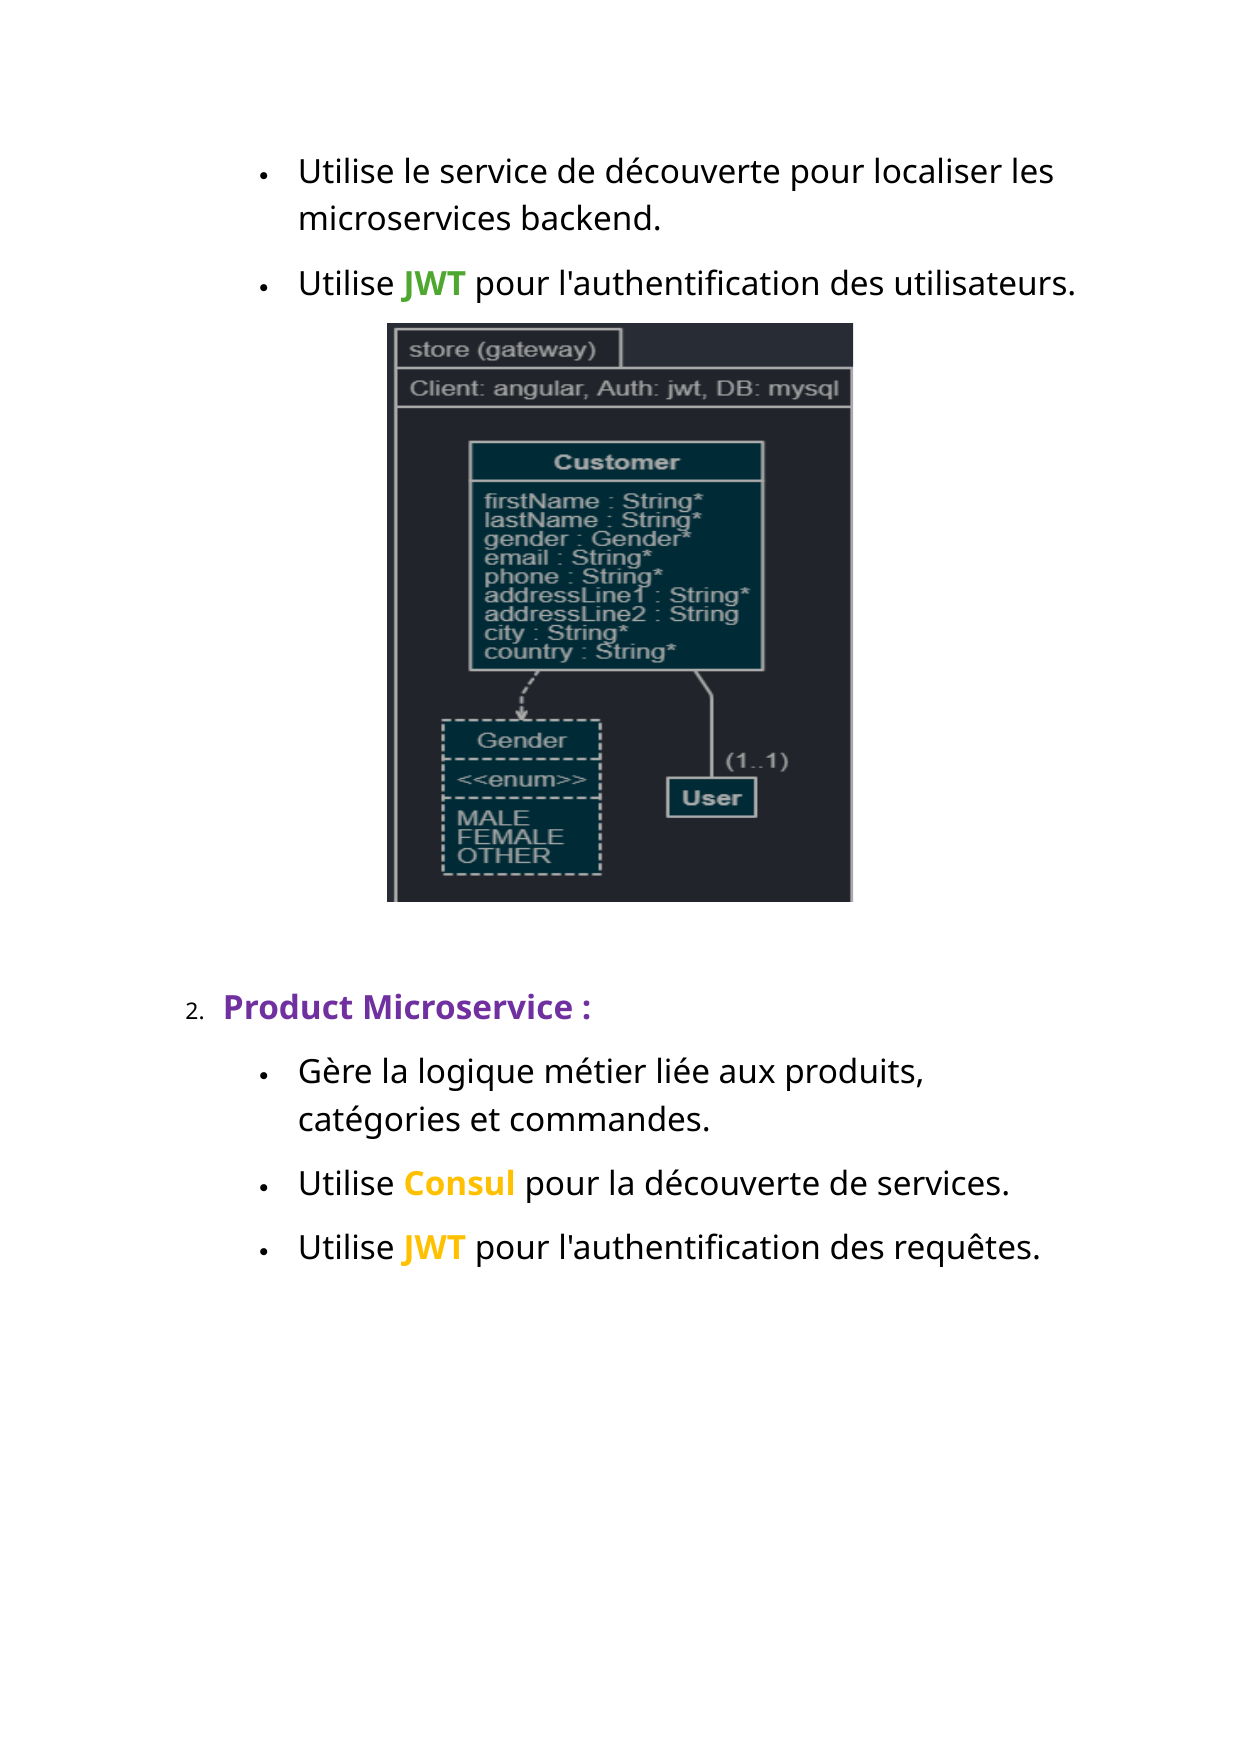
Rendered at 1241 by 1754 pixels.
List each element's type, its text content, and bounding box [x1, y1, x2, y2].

list Utilise JWT pour l'authentification des requêtes. [260, 1224, 1093, 1269]
list Product Microservice : [185, 984, 1093, 1029]
list Utilise Consul pour la découverte de services. [260, 1160, 1093, 1205]
list Gère la logique métier liée aux produits, catégories et commandes. [260, 1048, 1093, 1141]
list Utilise JWT pour l'authentification des utilisateurs. [260, 259, 1093, 305]
list Utilise le service de découverte pour localiser les microservices backend. [260, 148, 1093, 241]
